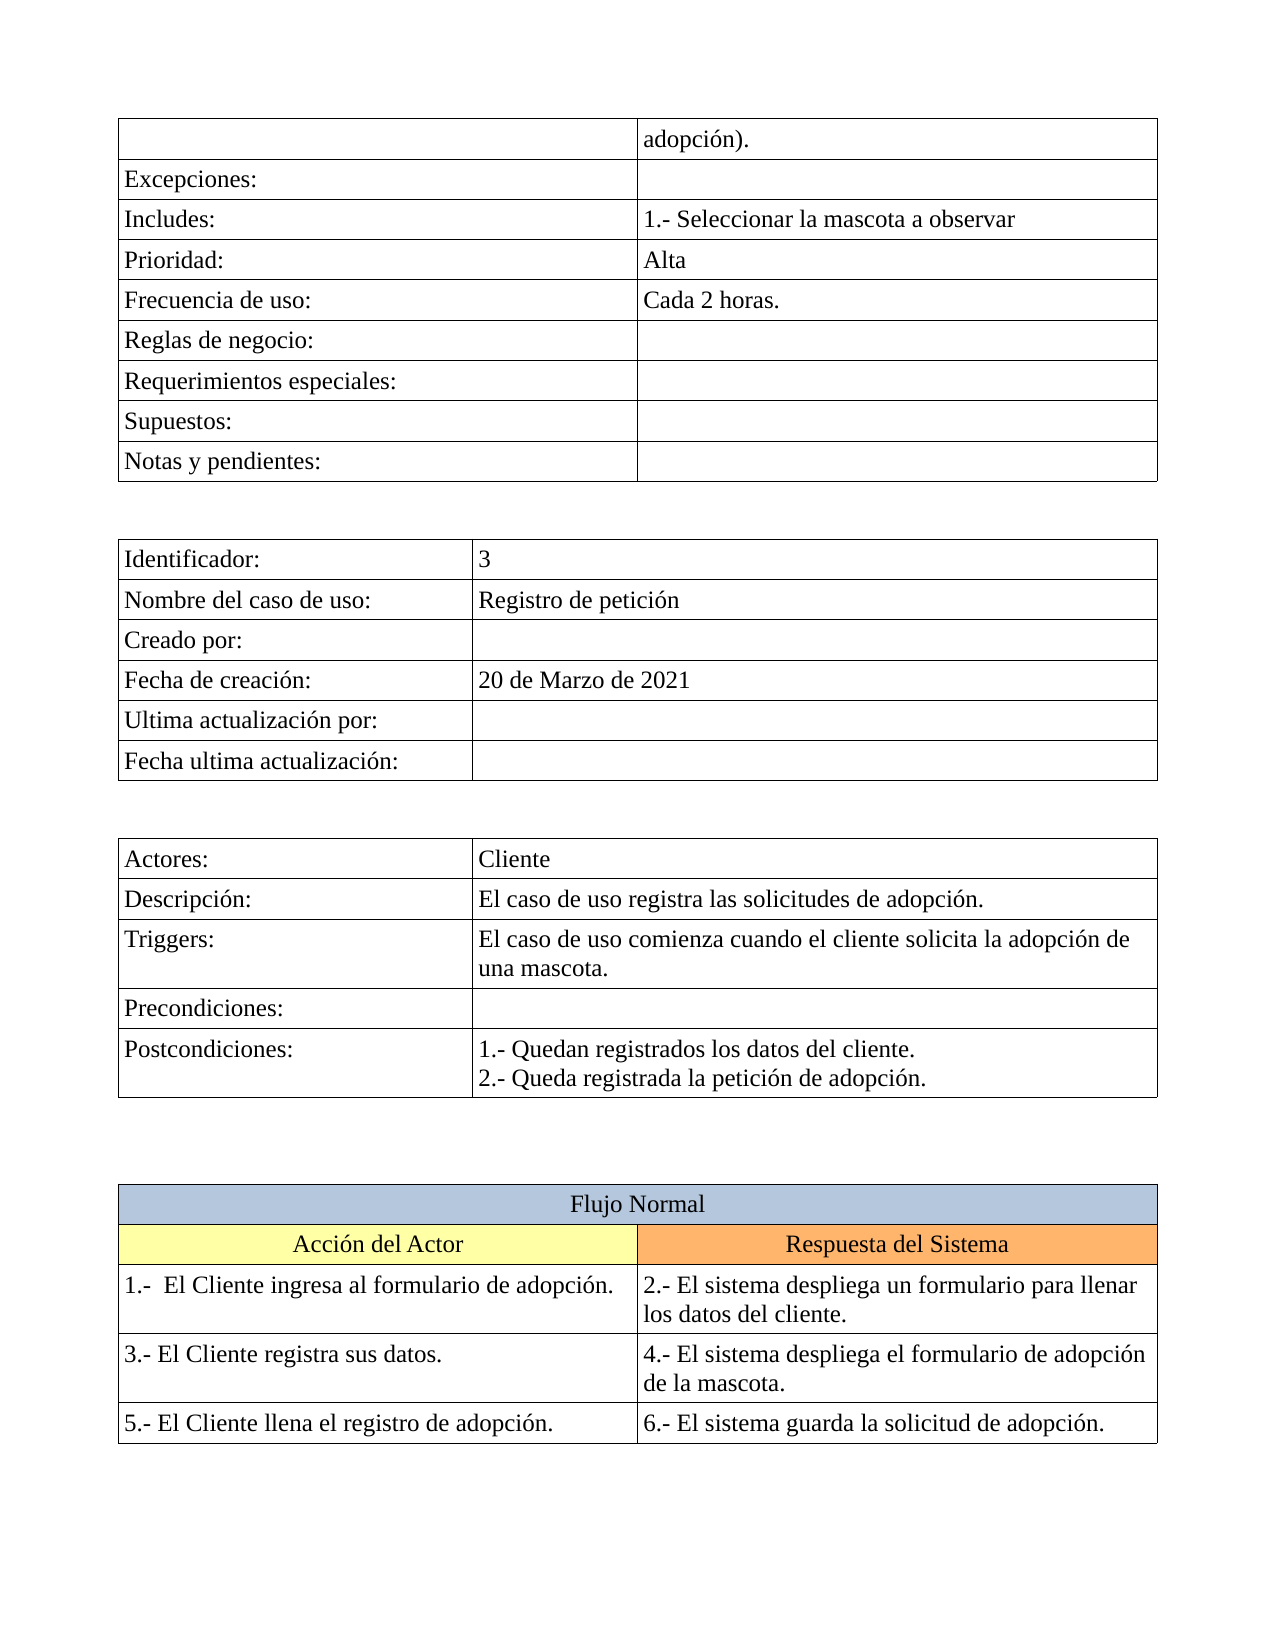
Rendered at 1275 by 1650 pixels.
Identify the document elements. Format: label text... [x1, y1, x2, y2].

table_cell Excepciones: [119, 160, 637, 199]
table_cell Includes: [119, 200, 637, 239]
table_cell 2.- El sistema despliega un formulario para llenar los datos del cliente. [638, 1265, 1157, 1333]
table_cell [473, 620, 1157, 659]
table_cell [638, 442, 1157, 481]
table_cell 20 de Marzo de 2021 [473, 661, 1157, 700]
table_cell Nombre del caso de uso: [119, 580, 472, 619]
table_header [119, 119, 637, 158]
table_cell [473, 989, 1157, 1028]
table_header Identificador: [119, 540, 472, 579]
table_cell Fecha ultima actualización: [119, 741, 472, 780]
table_cell 1.- Seleccionar la mascota a observar [638, 200, 1157, 239]
table_cell Postcondiciones: [119, 1029, 472, 1097]
table_cell El caso de uso registra las solicitudes de adopción. [473, 879, 1157, 919]
table_cell Creado por: [119, 620, 472, 659]
table_cell Supuestos: [119, 401, 637, 441]
table_cell Descripción: [119, 879, 472, 919]
table_cell Triggers: [119, 920, 472, 988]
table_cell [638, 321, 1157, 360]
table_cell Frecuencia de uso: [119, 280, 637, 320]
table_cell [638, 160, 1157, 199]
table_cell Acción del Actor [119, 1225, 637, 1264]
table_cell 5.- El Cliente llena el registro de adopción. [119, 1403, 637, 1442]
table_cell Ultima actualización por: [119, 701, 472, 740]
table_header 3 [473, 540, 1157, 579]
table_cell [473, 741, 1157, 780]
table_header Flujo Normal [119, 1185, 1157, 1224]
table_cell Requerimientos especiales: [119, 361, 637, 400]
table_cell [638, 401, 1157, 441]
table_cell Notas y pendientes: [119, 442, 637, 481]
table_cell Alta [638, 240, 1157, 279]
table_cell 1.- Quedan registrados los datos del cliente. 2.- Queda registrada la petición de adopción. [473, 1029, 1157, 1097]
table_cell Respuesta del Sistema [638, 1225, 1157, 1264]
table_cell [473, 701, 1157, 740]
table_cell 4.- El sistema despliega el formulario de adopción de la mascota. [638, 1334, 1157, 1402]
table_cell Prioridad: [119, 240, 637, 279]
table_cell 3.- El Cliente registra sus datos. [119, 1334, 637, 1402]
table_cell Reglas de negocio: [119, 321, 637, 360]
table_cell Cada 2 horas. [638, 280, 1157, 320]
table_header adopción). [638, 119, 1157, 158]
table_cell 6.- El sistema guarda la solicitud de adopción. [638, 1403, 1157, 1442]
table_cell El caso de uso comienza cuando el cliente solicita la adopción de una mascota. [473, 920, 1157, 988]
table_header Actores: [119, 839, 472, 878]
table_cell Registro de petición [473, 580, 1157, 619]
table_cell Precondiciones: [119, 989, 472, 1028]
table_header Cliente [473, 839, 1157, 878]
table_cell Fecha de creación: [119, 661, 472, 700]
table_cell 1.- El Cliente ingresa al formulario de adopción. [119, 1265, 637, 1333]
table_cell [638, 361, 1157, 400]
